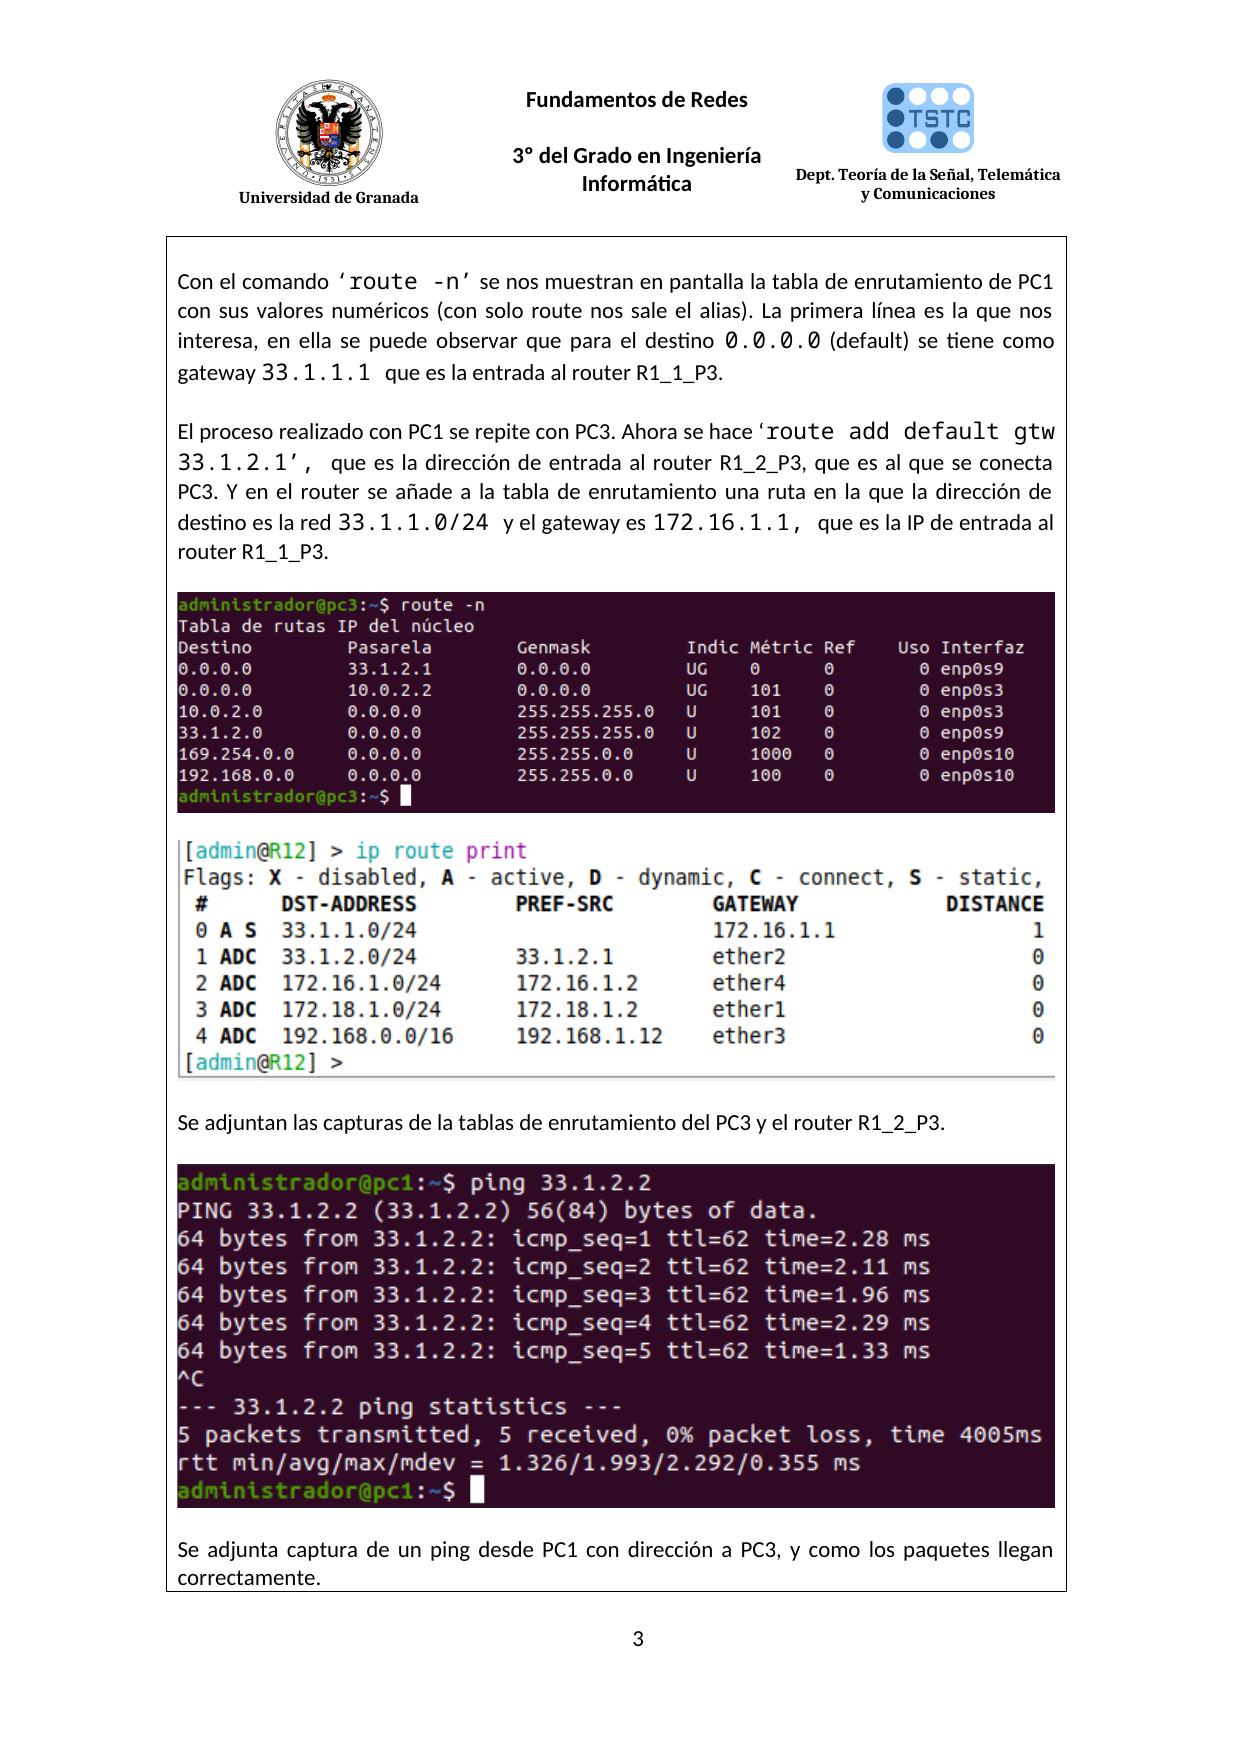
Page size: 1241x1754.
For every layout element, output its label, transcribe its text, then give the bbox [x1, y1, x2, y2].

picture [177, 840, 1055, 1081]
table_header Con el comando ‘route -n’ se nos muestran en pantalla la tabla de enrutamiento de PC1 con sus valores numéricos (con solo route nos sale el alias). La primera línea es la que nos interesa, en ella se puede observar que para el destino 0.0.0.0 (default) se tiene como gateway 33.1.1.1 que es la entrada al router R1_1_P3. El proceso realizado con PC1 se repite con PC3. Ahora se hace ‘route add default gtw 33.1.2.1’, que es la dirección de entrada al router R1_2_P3, que es al que se conecta PC3. Y en el router se añade a la tabla de enrutamiento una ruta en la que la dirección de destino es la red 33.1.1.0/24 y el gateway es 172.16.1.1, que es la IP de entrada al router R1_1_P3. Se adjuntan las capturas de la tablas de enrutamiento del PC3 y el router R1_2_P3. Se adjunta captura de un ping desde PC1 con dirección a PC3, y como los paquetes llegan correctamente. [167, 237, 1066, 1591]
picture [177, 592, 1055, 813]
picture [178, 73, 479, 189]
picture [177, 1164, 1055, 1508]
